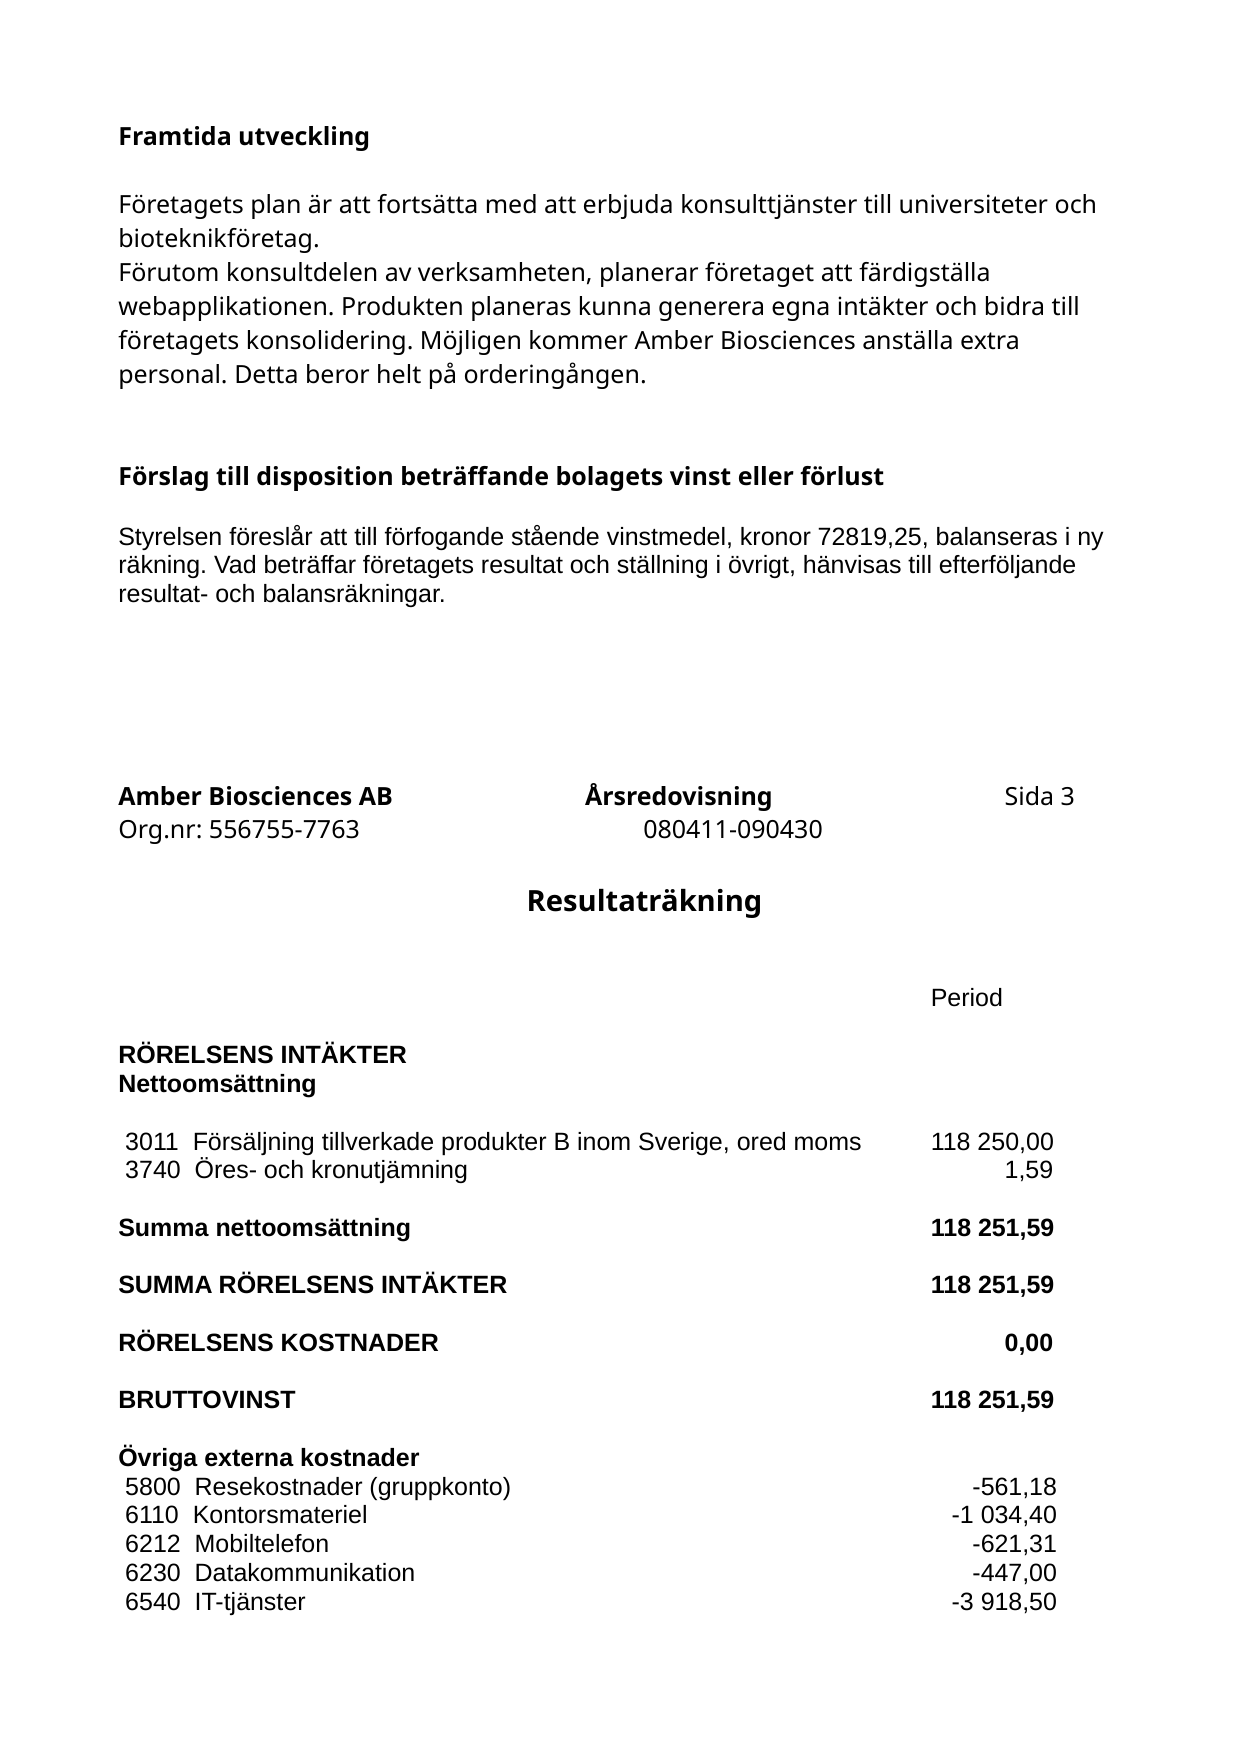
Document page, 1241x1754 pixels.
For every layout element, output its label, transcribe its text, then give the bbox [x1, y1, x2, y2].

text RÖRELSENS INTÄKTER [118, 1040, 1122, 1069]
text RÖRELSENS KOSTNADER 0,00 [118, 1328, 1122, 1357]
text BRUTTOVINST 118 251,59 [118, 1385, 1122, 1414]
text Period [118, 983, 1122, 1012]
text SUMMA RÖRELSENS INTÄKTER 118 251,59 [118, 1270, 1122, 1299]
text Framtida utveckling [118, 118, 1122, 152]
text 3011 Försäljning tillverkade produkter B inom Sverige, ored moms 118 250,00 [118, 1127, 1122, 1155]
text Styrelsen föreslår att till förfogande stående vinstmedel, kronor 72819,25, balanseras i ny räkning. Vad beträffar företagets resultat och ställning i övrigt, hänvisas till efterföljande resultat- och balansräkningar. [118, 522, 1122, 608]
text Förutom konsultdelen av verksamheten, planerar företaget att färdigställa webapplikationen. Produkten planeras kunna generera egna intäkter och bidra till företagets konsolidering. Möjligen kommer Amber Biosciences anställa extra personal. Detta beror helt på orderingången. [118, 254, 1122, 391]
text 6540 IT-tjänster -3 918,50 [118, 1587, 1122, 1615]
text Org.nr: 556755-7763 080411-090430 [118, 812, 1122, 846]
text Förslag till disposition beträffande bolagets vinst eller förlust [118, 459, 1122, 493]
text 5800 Resekostnader (gruppkonto) -561,18 [118, 1472, 1122, 1500]
text 3740 Öres- och kronutjämning 1,59 [118, 1155, 1122, 1184]
text Företagets plan är att fortsätta med att erbjuda konsulttjänster till universiteter och bioteknikföretag. [118, 186, 1122, 254]
text 6212 Mobiltelefon -621,31 [118, 1529, 1122, 1558]
text Amber Biosciences AB Årsredovisning Sida 3 [118, 778, 1122, 812]
text 6110 Kontorsmateriel -1 034,40 [118, 1500, 1122, 1529]
text Övriga externa kostnader [118, 1443, 1122, 1472]
text Resultaträkning [118, 880, 1122, 920]
text 6230 Datakommunikation -447,00 [118, 1558, 1122, 1587]
text Summa nettoomsättning 118 251,59 [118, 1213, 1122, 1242]
text Nettoomsättning [118, 1069, 1122, 1098]
